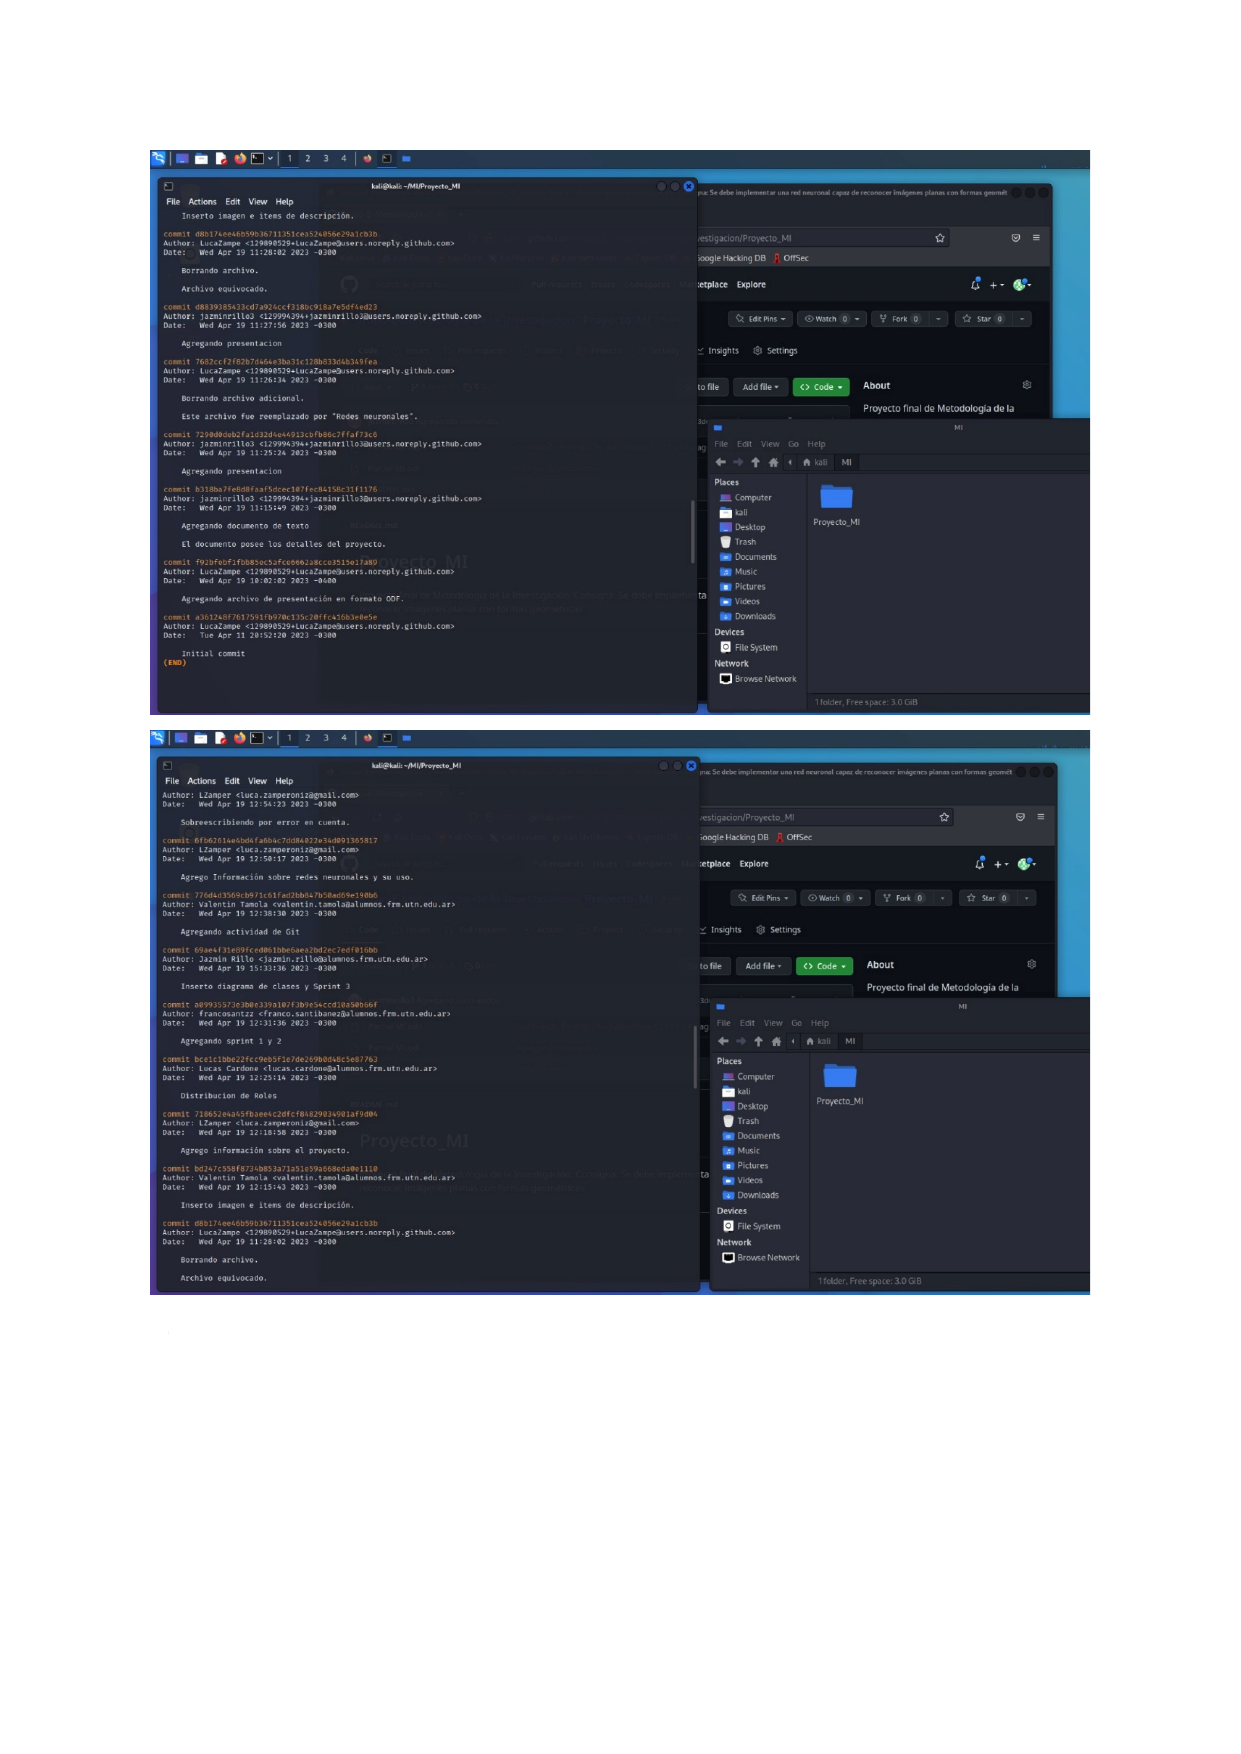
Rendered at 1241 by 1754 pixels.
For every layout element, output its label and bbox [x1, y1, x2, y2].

picture [150, 150, 1091, 715]
picture [150, 730, 1091, 1295]
